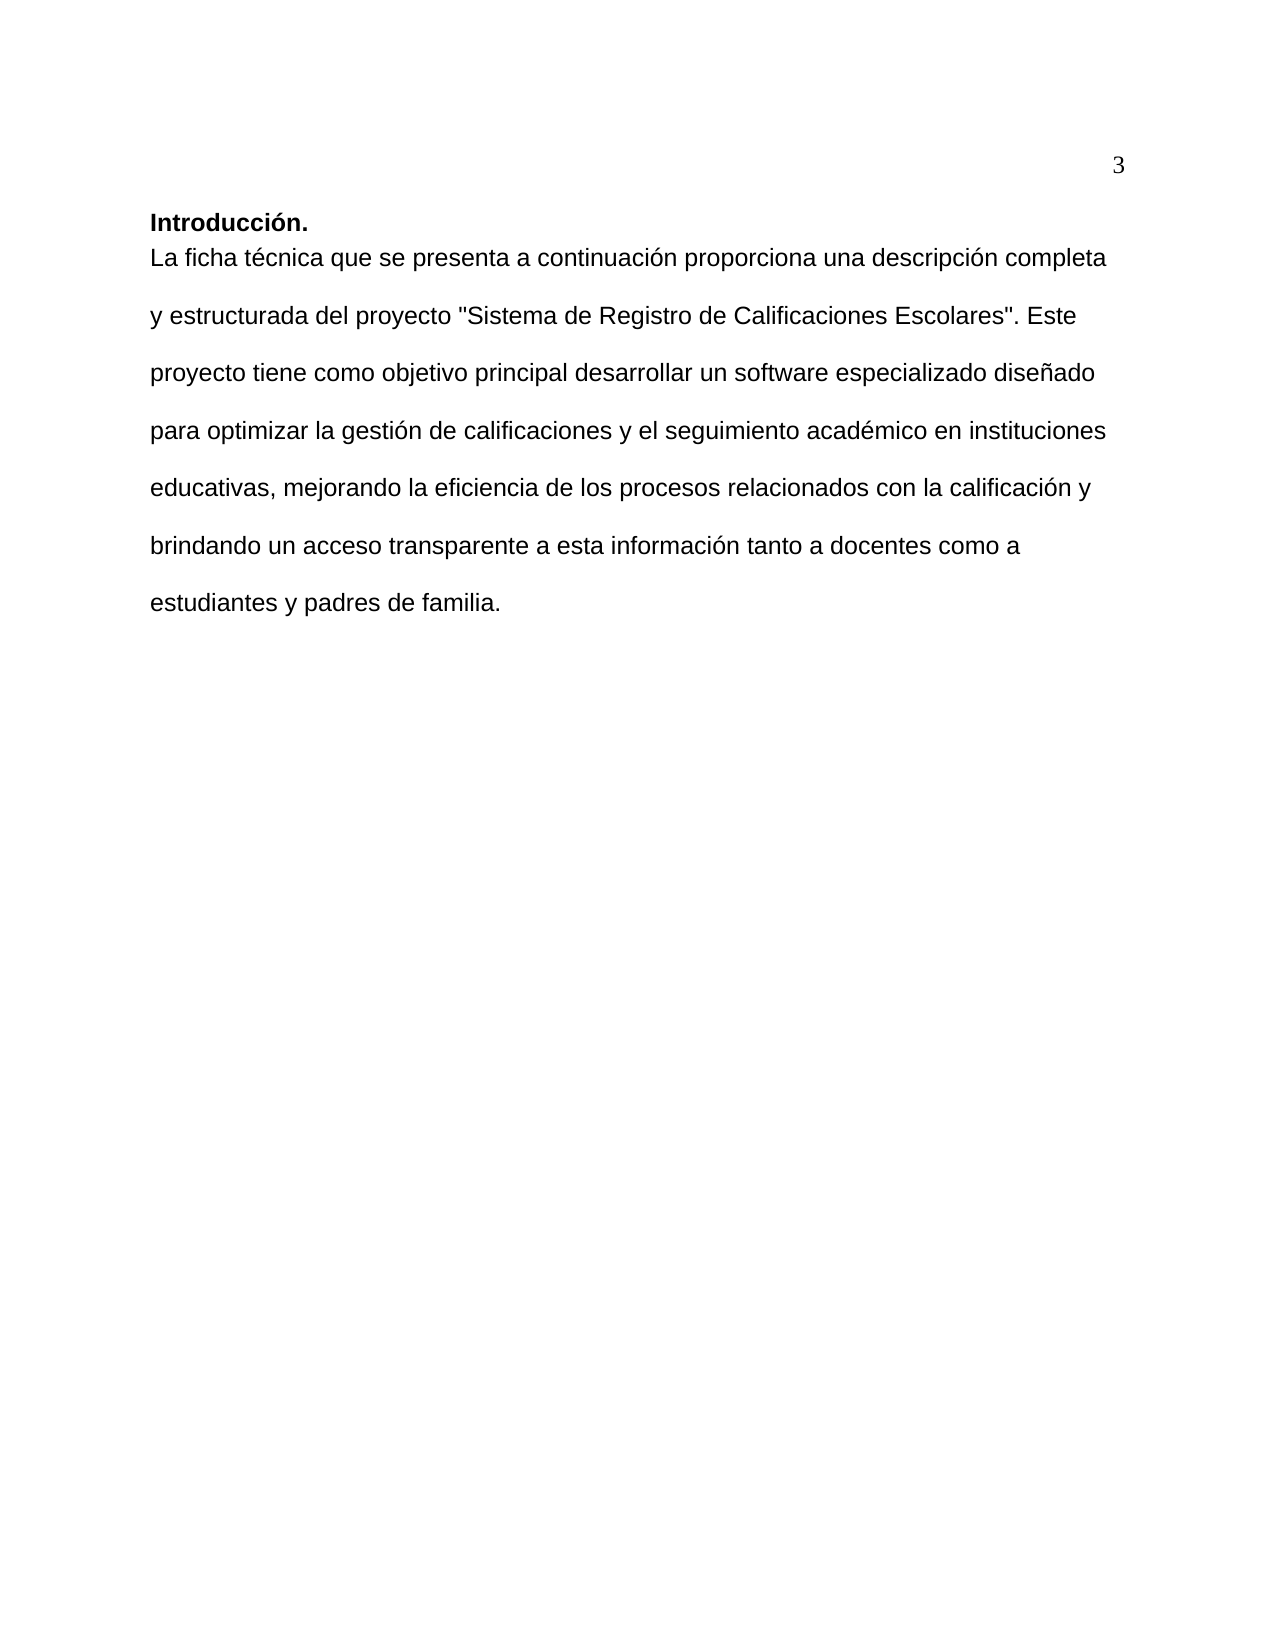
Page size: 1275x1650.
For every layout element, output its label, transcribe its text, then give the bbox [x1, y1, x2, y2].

text La ficha técnica que se presenta a continuación proporciona una descripción completa y estructurada del proyecto "Sistema de Registro de Calificaciones Escolares". Este proyecto tiene como objetivo principal desarrollar un software especializado diseñado para optimizar la gestión de calificaciones y el seguimiento académico en instituciones educativas, mejorando la eficiencia de los procesos relacionados con la calificación y brindando un acceso transparente a esta información tanto a docentes como a estudiantes y padres de familia. [150, 243, 1125, 617]
subtitle Introducción. [150, 208, 1125, 237]
